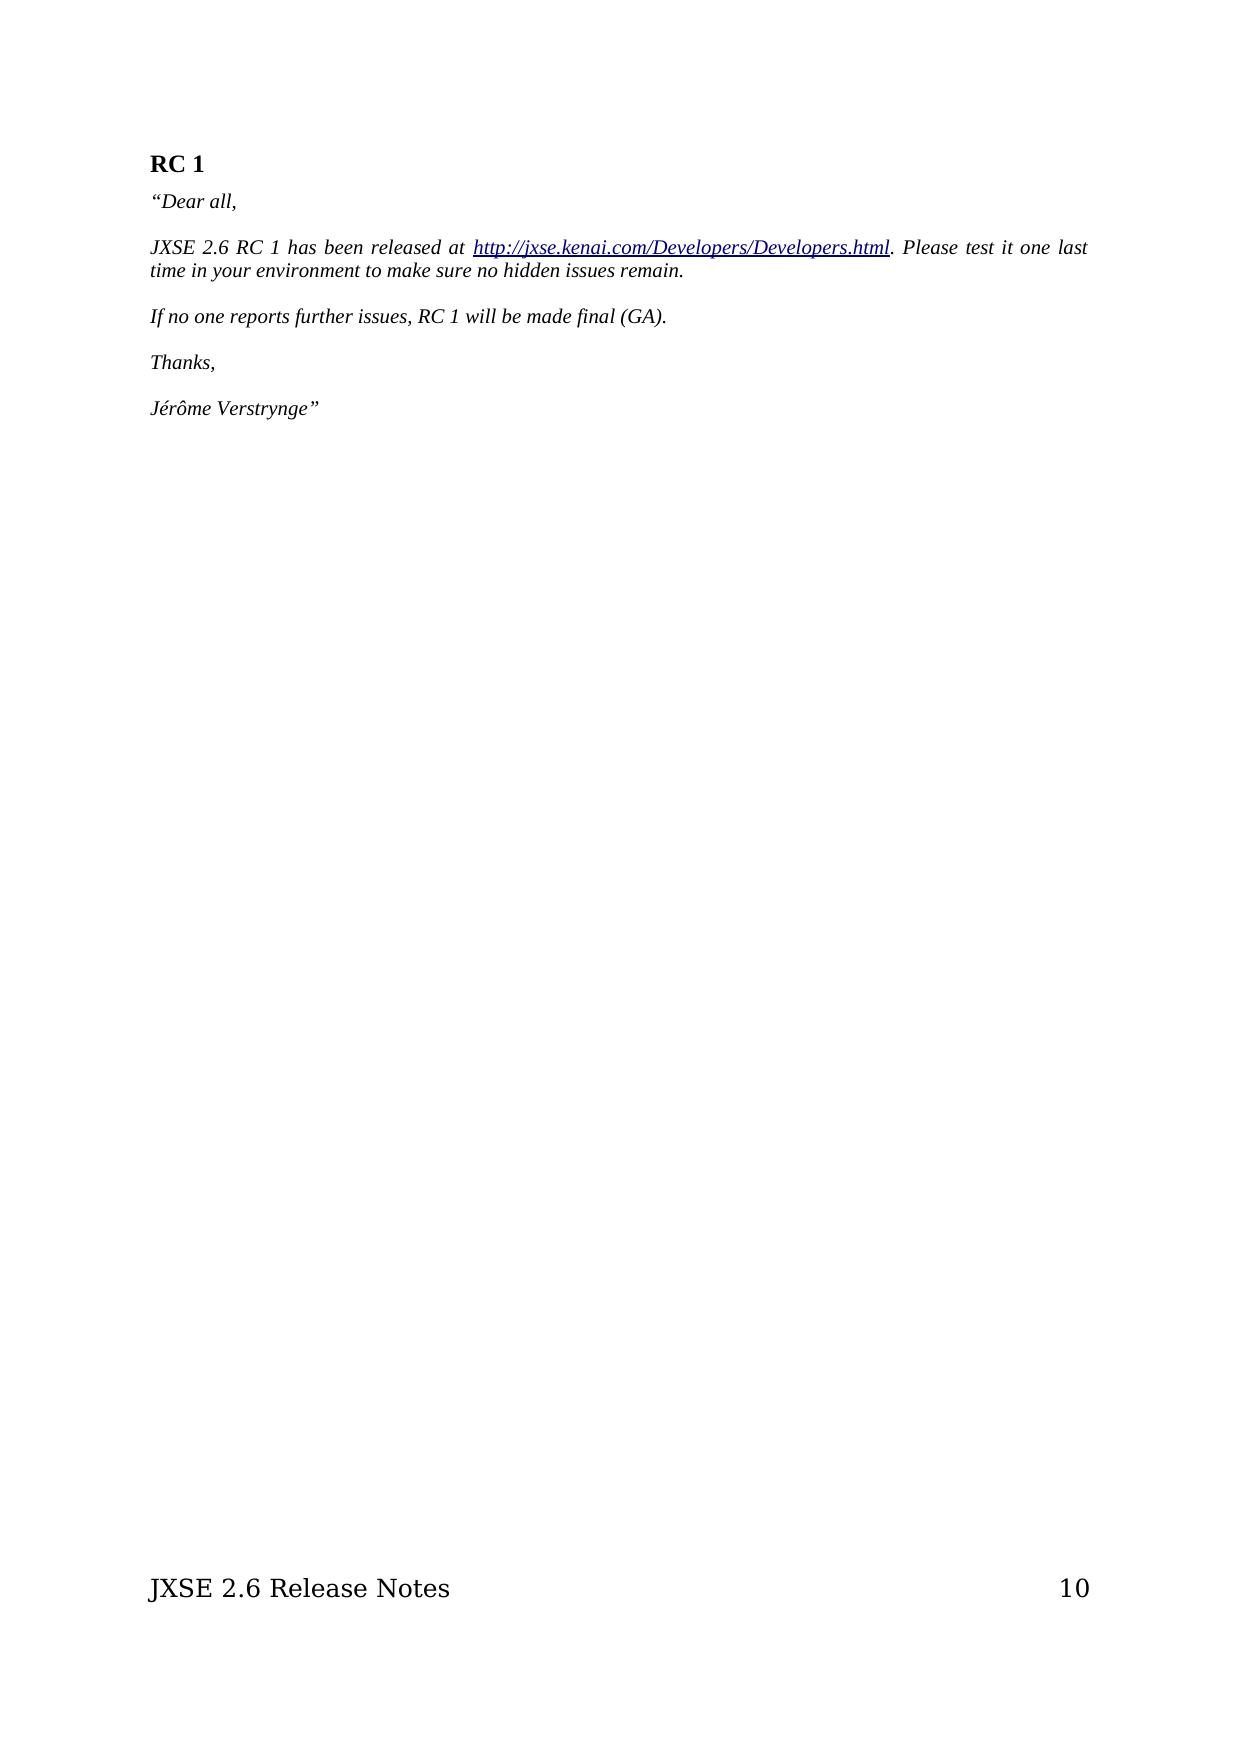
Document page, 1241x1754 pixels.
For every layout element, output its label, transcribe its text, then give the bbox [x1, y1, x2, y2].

text “Dear all, JXSE 2.6 RC 1 has been released at http://jxse.kenai.com/Developers/Developers.html. Please test it one last time in your environment to make sure no hidden issues remain. If no one reports further issues, RC 1 will be made final (GA). Thanks, Jérôme Verstrynge” [150, 189, 1090, 420]
text RC 1 [150, 150, 1090, 178]
